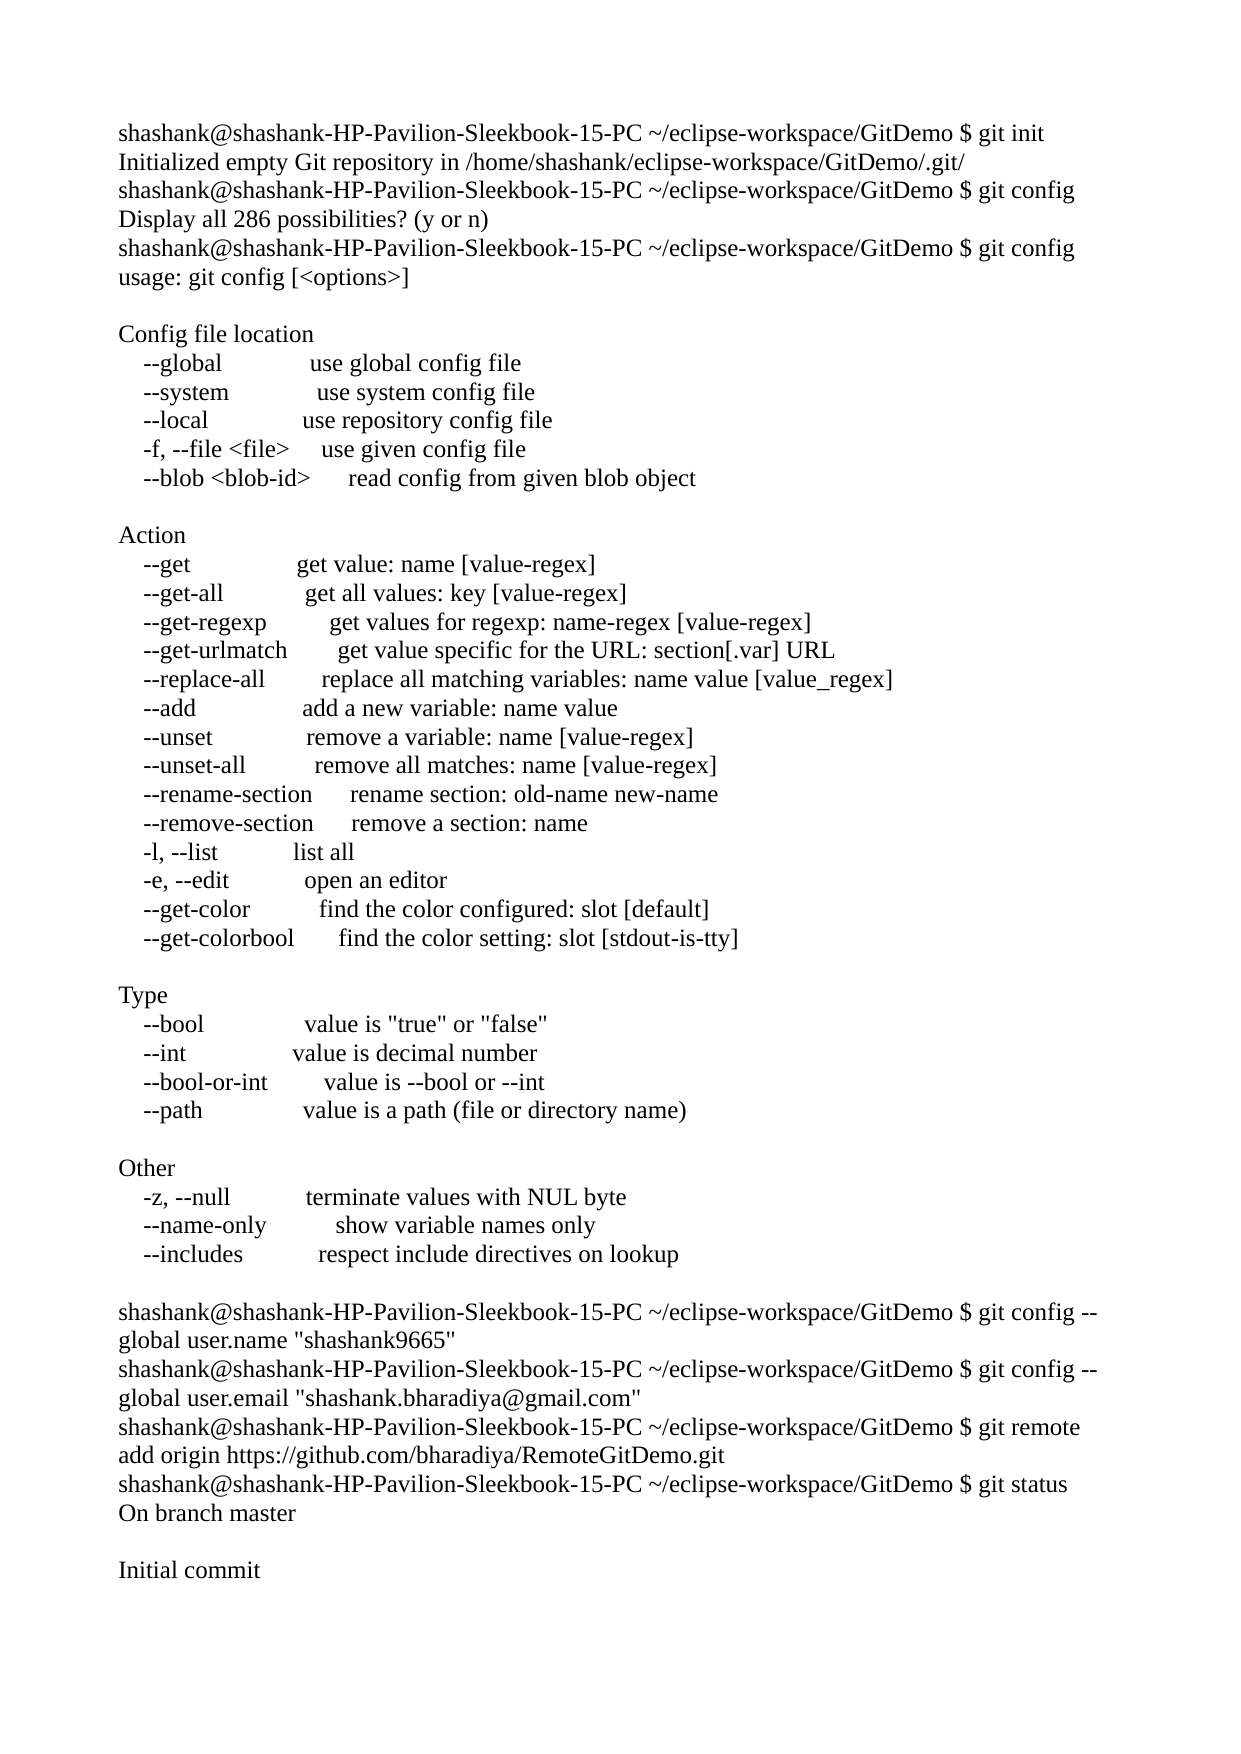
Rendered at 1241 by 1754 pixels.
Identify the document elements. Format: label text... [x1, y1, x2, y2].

text --get get value: name [value-regex] [118, 549, 1122, 578]
text -e, --edit open an editor [118, 866, 1122, 894]
text -z, --null terminate values with NUL byte [118, 1182, 1122, 1211]
text --includes respect include directives on lookup [118, 1239, 1122, 1268]
text --get-urlmatch get value specific for the URL: section[.var] URL [118, 636, 1122, 664]
text --add add a new variable: name value [118, 693, 1122, 722]
text --rename-section rename section: old-name new-name [118, 779, 1122, 808]
text Type [118, 981, 1122, 1009]
text --path value is a path (file or directory name) [118, 1096, 1122, 1124]
text --bool value is "true" or "false" [118, 1009, 1122, 1038]
text shashank@shashank-HP-Pavilion-Sleekbook-15-PC ~/eclipse-workspace/GitDemo $ git status [118, 1469, 1122, 1498]
text --local use repository config file [118, 406, 1122, 434]
text --get-all get all values: key [value-regex] [118, 578, 1122, 607]
text -f, --file <file> use given config file [118, 434, 1122, 463]
text On branch master [118, 1498, 1122, 1527]
text Initialized empty Git repository in /home/shashank/eclipse-workspace/GitDemo/.git/ [118, 147, 1122, 176]
text shashank@shashank-HP-Pavilion-Sleekbook-15-PC ~/eclipse-workspace/GitDemo $ git init [118, 118, 1122, 147]
text --unset remove a variable: name [value-regex] [118, 722, 1122, 751]
text --get-color find the color configured: slot [default] [118, 894, 1122, 923]
text Action [118, 521, 1122, 549]
text --unset-all remove all matches: name [value-regex] [118, 751, 1122, 779]
text --get-regexp get values for regexp: name-regex [value-regex] [118, 607, 1122, 636]
text --get-colorbool find the color setting: slot [stdout-is-tty] [118, 923, 1122, 952]
text --replace-all replace all matching variables: name value [value_regex] [118, 664, 1122, 693]
text shashank@shashank-HP-Pavilion-Sleekbook-15-PC ~/eclipse-workspace/GitDemo $ git config --global user.email "shashank.bharadiya@gmail.com" [118, 1354, 1122, 1412]
text Config file location [118, 319, 1122, 348]
text shashank@shashank-HP-Pavilion-Sleekbook-15-PC ~/eclipse-workspace/GitDemo $ git config --global user.name "shashank9665" [118, 1297, 1122, 1354]
text usage: git config [<options>] [118, 262, 1122, 291]
text --system use system config file [118, 377, 1122, 406]
text shashank@shashank-HP-Pavilion-Sleekbook-15-PC ~/eclipse-workspace/GitDemo $ git config [118, 176, 1122, 204]
text shashank@shashank-HP-Pavilion-Sleekbook-15-PC ~/eclipse-workspace/GitDemo $ git config [118, 233, 1122, 262]
text --blob <blob-id> read config from given blob object [118, 463, 1122, 492]
text shashank@shashank-HP-Pavilion-Sleekbook-15-PC ~/eclipse-workspace/GitDemo $ git remote add origin https://github.com/bharadiya/RemoteGitDemo.git [118, 1412, 1122, 1469]
text Other [118, 1153, 1122, 1182]
text -l, --list list all [118, 837, 1122, 866]
text --bool-or-int value is --bool or --int [118, 1067, 1122, 1096]
text Initial commit [118, 1556, 1122, 1584]
text --int value is decimal number [118, 1038, 1122, 1067]
text --global use global config file [118, 348, 1122, 377]
text Display all 286 possibilities? (y or n) [118, 204, 1122, 233]
text --remove-section remove a section: name [118, 808, 1122, 837]
text --name-only show variable names only [118, 1211, 1122, 1239]
